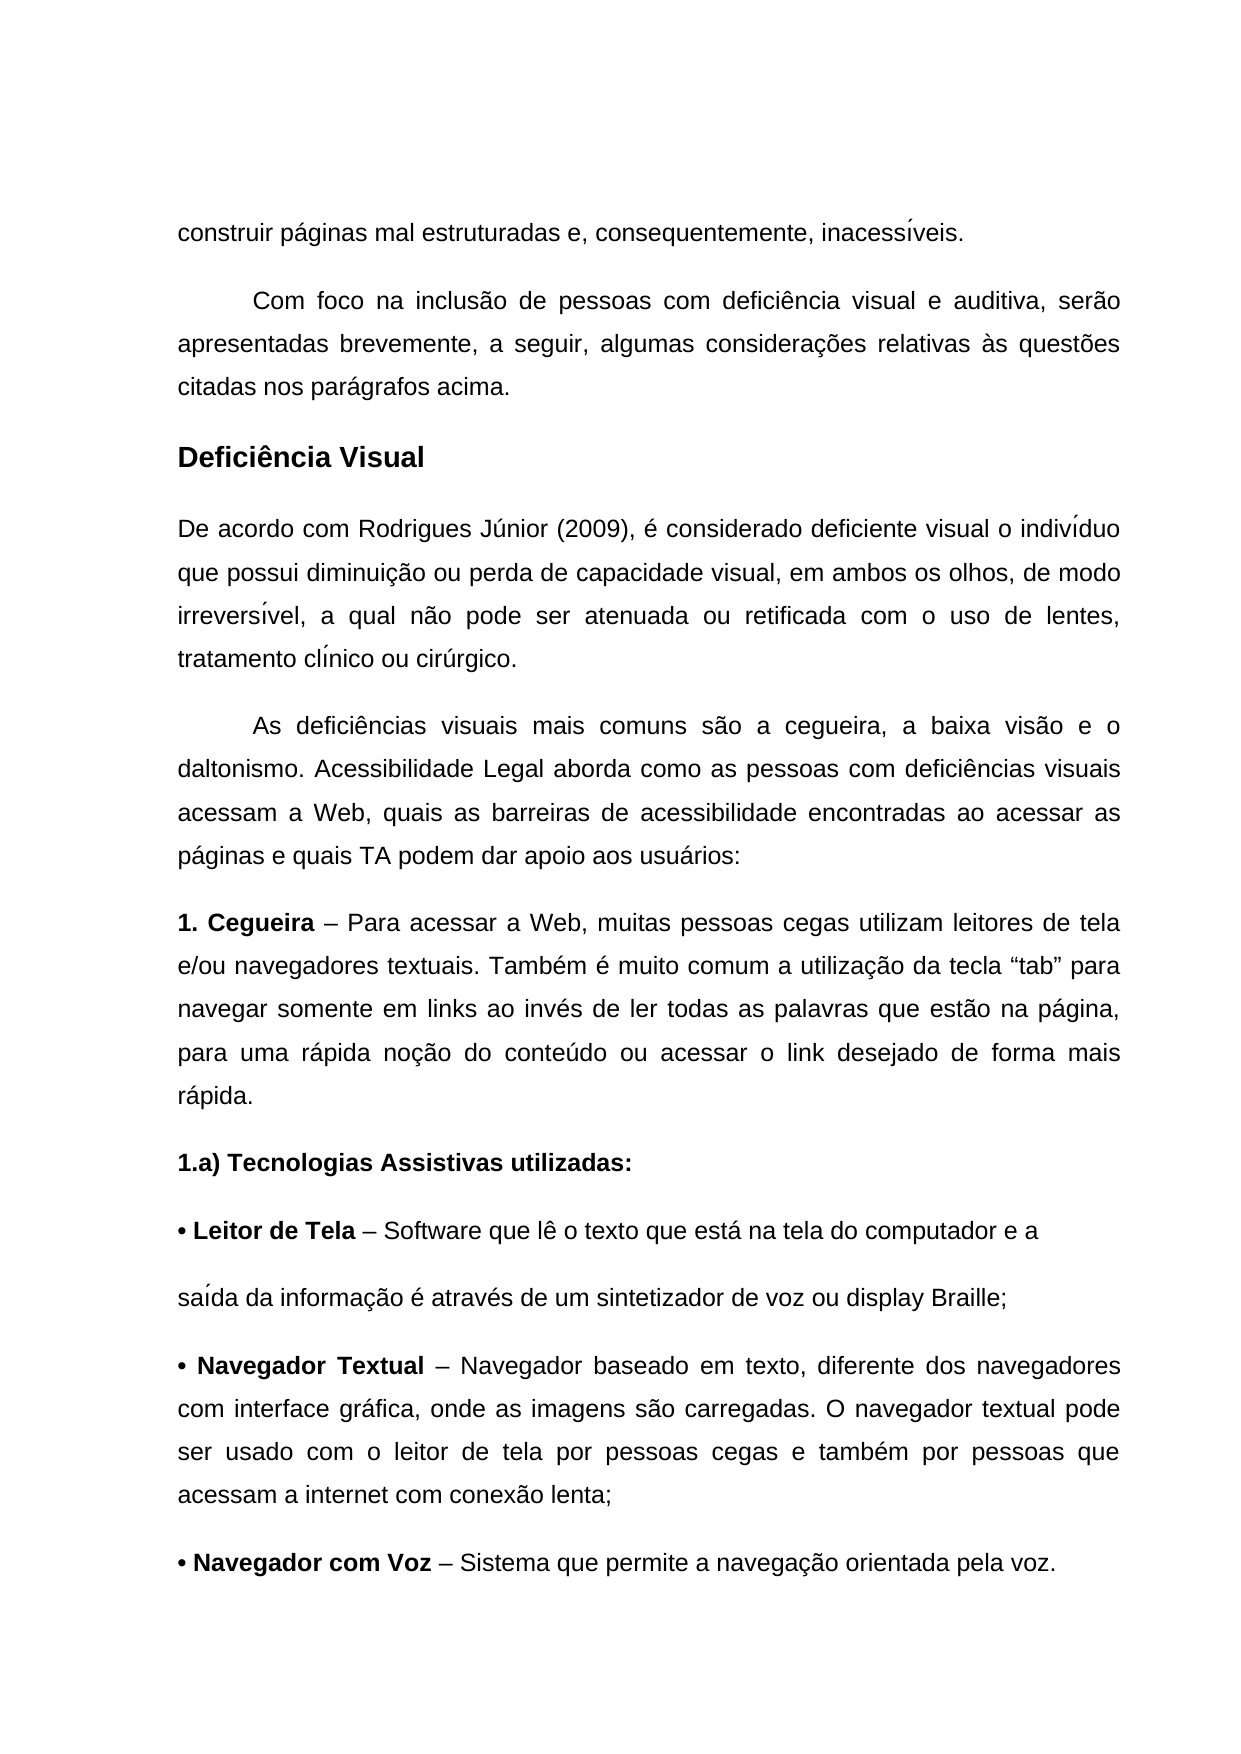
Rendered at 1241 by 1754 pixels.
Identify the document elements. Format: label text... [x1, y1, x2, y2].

text saı́da da informação é através de um sintetizador de voz ou display Braille; [177, 1283, 1122, 1312]
text Deficiência Visual [177, 440, 1122, 473]
text • Navegador Textual – Navegador baseado em texto, diferente dos navegadores com interface gráfica, onde as imagens são carregadas. O navegador textual pode ser usado com o leitor de tela por pessoas cegas e também por pessoas que acessam a internet com conexão lenta; [177, 1351, 1122, 1509]
text 1. Cegueira – Para acessar a Web, muitas pessoas cegas utilizam leitores de tela e/ou navegadores textuais. Também é muito comum a utilização da tecla “tab” para navegar somente em links ao invés de ler todas as palavras que estão na página, para uma rápida noção do conteúdo ou acessar o link desejado de forma mais rápida. [177, 908, 1122, 1109]
text 1.a) Tecnologias Assistivas utilizadas: [177, 1148, 1122, 1177]
text Com foco na inclusão de pessoas com deficiência visual e auditiva, serão apresentadas brevemente, a seguir, algumas considerações relativas às questões citadas nos parágrafos acima. [177, 286, 1122, 401]
text As deficiências visuais mais comuns são a cegueira, a baixa visão e o daltonismo. Acessibilidade Legal aborda como as pessoas com deficiências visuais acessam a Web, quais as barreiras de acessibilidade encontradas ao acessar as páginas e quais TA podem dar apoio aos usuários: [177, 711, 1122, 869]
text • Leitor de Tela – Software que lê o texto que está na tela do computador e a [177, 1216, 1122, 1244]
text • Navegador com Voz – Sistema que permite a navegação orientada pela voz. [177, 1547, 1122, 1576]
text De acordo com Rodrigues Júnior (2009), é considerado deficiente visual o indivı́duo que possui diminuição ou perda de capacidade visual, em ambos os olhos, de modo irreversı́vel, a qual não pode ser atenuada ou retificada com o uso de lentes, tratamento clı́nico ou cirúrgico. [177, 514, 1122, 672]
text construir páginas mal estruturadas e, consequentemente, inacessı́veis. [177, 218, 1122, 247]
